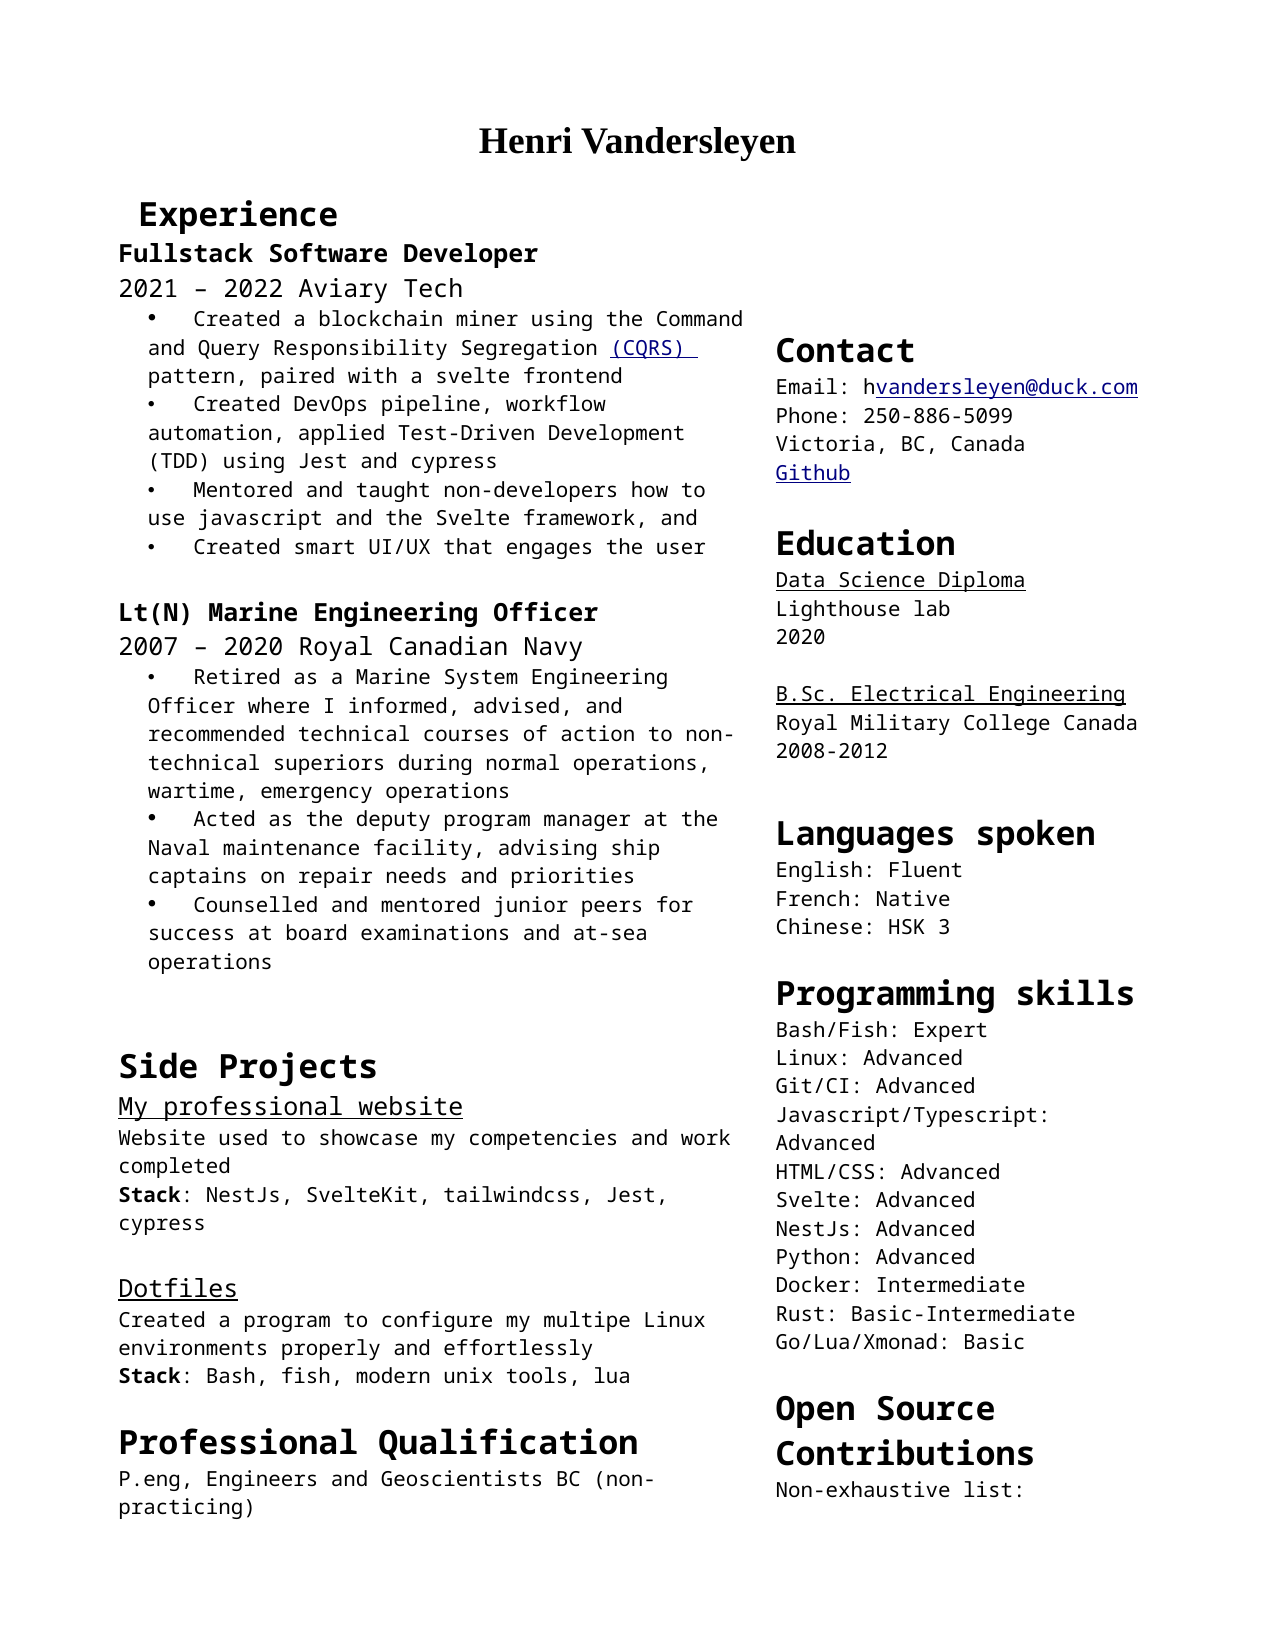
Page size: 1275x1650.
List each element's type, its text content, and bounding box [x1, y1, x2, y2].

text Created a program to configure my multipe Linux environments properly and effortlessly [118, 1305, 746, 1362]
text Side Projects [118, 1009, 746, 1089]
text 2007 – 2020 Royal Canadian Navy [118, 628, 746, 662]
text Non-exhaustive list: [775, 1475, 1157, 1504]
text 2021 – 2022 Aviary Tech [118, 270, 746, 304]
text Svelte: Advanced [775, 1185, 1157, 1214]
text Royal Military College Canada [775, 708, 1157, 736]
text Chinese: HSK 3 [775, 912, 1157, 941]
list Counselled and mentored junior peers for success at board examinations and at-sea operations [148, 890, 746, 975]
text Javascript/Typescript: Advanced [775, 1100, 1157, 1157]
text Dotfiles [118, 1271, 746, 1305]
text Experience [118, 191, 746, 236]
text Education [775, 520, 1157, 566]
list Created smart UI/UX that engages the user [148, 532, 746, 560]
text French: Native [775, 884, 1157, 912]
text Contact [775, 327, 1157, 372]
text Fullstack Software Developer [118, 236, 746, 270]
text Data Science Diploma [775, 566, 1157, 594]
text 2008-2012 [775, 736, 1157, 765]
text Linux: Advanced [775, 1043, 1157, 1072]
text English: Fluent [775, 856, 1157, 884]
text Languages spoken [775, 810, 1157, 856]
text Python: Advanced [775, 1242, 1157, 1271]
list Created DevOps pipeline, workflow automation, applied Test-Driven Development (TDD) using Jest and cypress [148, 389, 746, 475]
text Git/CI: Advanced [775, 1072, 1157, 1100]
text 2020 [775, 622, 1157, 651]
text My professional website [118, 1089, 746, 1123]
text Stack: NestJs, SvelteKit, tailwindcss, Jest, cypress [118, 1180, 746, 1237]
text Professional Qualification [118, 1418, 746, 1464]
text Lighthouse lab [775, 594, 1157, 622]
list Mentored and taught non-developers how to use javascript and the Svelte framework, and [148, 475, 746, 532]
text Stack: Bash, fish, modern unix tools, lua [118, 1362, 746, 1390]
text P.eng, Engineers and Geoscientists BC (non-practicing) [118, 1464, 746, 1521]
list Created a blockchain miner using the Command and Query Responsibility Segregation (CQRS) pattern, paired with a svelte frontend [148, 304, 746, 389]
text Rust: Basic-Intermediate [775, 1299, 1157, 1327]
text Github [775, 458, 1157, 486]
text Docker: Intermediate [775, 1271, 1157, 1299]
text NestJs: Advanced [775, 1214, 1157, 1242]
text Bash/Fish: Expert [775, 1015, 1157, 1043]
text Programming skills [775, 969, 1157, 1015]
text Open Source Contributions [775, 1384, 1157, 1475]
text Phone: 250-886-5099 [775, 401, 1157, 429]
text Go/Lua/Xmonad: Basic [775, 1327, 1157, 1356]
text Victoria, BC, Canada [775, 429, 1157, 458]
text Email: hvandersleyen@duck.com [775, 372, 1157, 401]
text Lt(N) Marine Engineering Officer [118, 594, 746, 628]
text HTML/CSS: Advanced [775, 1157, 1157, 1185]
text Website used to showcase my competencies and work completed [118, 1123, 746, 1180]
text B.Sc. Electrical Engineering [775, 679, 1157, 708]
list Retired as a Marine System Engineering Officer where I informed, advised, and recommended technical courses of action to non-technical superiors during normal operations, wartime, emergency operations [148, 662, 746, 804]
list Acted as the deputy program manager at the Naval maintenance facility, advising ship captains on repair needs and priorities [148, 804, 746, 890]
